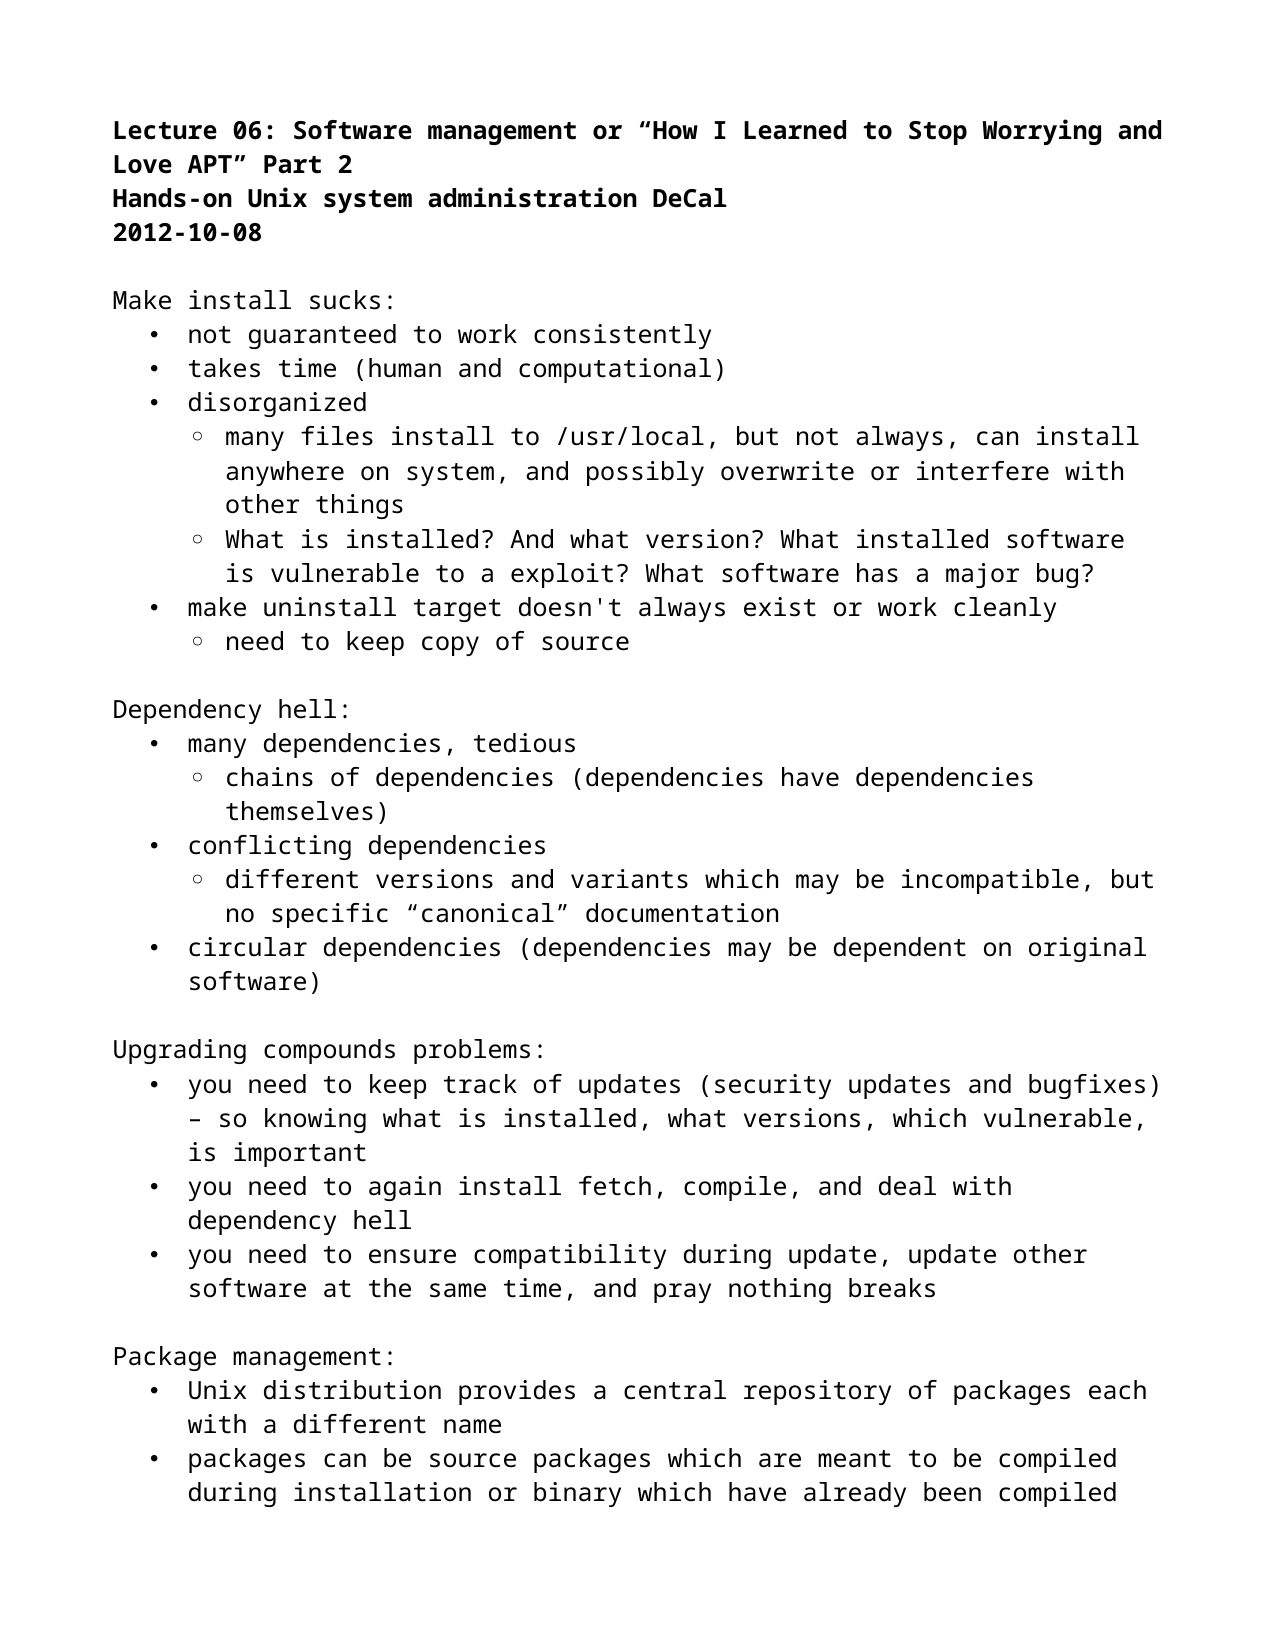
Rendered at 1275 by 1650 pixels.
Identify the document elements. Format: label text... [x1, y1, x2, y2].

list chains of dependencies (dependencies have dependencies themselves) [187, 760, 1162, 828]
text Upgrading compounds problems: [112, 1032, 1162, 1066]
list need to keep copy of source [187, 623, 1162, 657]
text Package management: [112, 1339, 1162, 1373]
list not guaranteed to work consistently [150, 317, 1162, 351]
list circular dependencies (dependencies may be dependent on original software) [150, 930, 1162, 998]
list you need to ensure compatibility during update, update other software at the same time, and pray nothing breaks [150, 1237, 1162, 1305]
list What is installed? And what version? What installed software is vulnerable to a exploit? What software has a major bug? [187, 521, 1162, 589]
list conflicting dependencies [150, 828, 1162, 862]
text 2012-10-08 [112, 215, 1162, 249]
text Hands-on Unix system administration DeCal [112, 181, 1162, 215]
list many files install to /usr/local, but not always, can install anywhere on system, and possibly overwrite or interfere with other things [187, 419, 1162, 521]
text Make install sucks: [112, 283, 1162, 317]
list takes time (human and computational) [150, 351, 1162, 385]
list you need to again install fetch, compile, and deal with dependency hell [150, 1168, 1162, 1237]
list packages can be source packages which are meant to be compiled during installation or binary which have already been compiled [150, 1441, 1162, 1509]
list Unix distribution provides a central repository of packages each with a different name [150, 1373, 1162, 1441]
list you need to keep track of updates (security updates and bugfixes) – so knowing what is installed, what versions, which vulnerable, is important [150, 1066, 1162, 1168]
list different versions and variants which may be incompatible, but no specific “canonical” documentation [187, 862, 1162, 930]
text Dependency hell: [112, 692, 1162, 726]
text Lecture 06: Software management or “How I Learned to Stop Worrying and Love APT” Part 2 [112, 112, 1162, 181]
list many dependencies, tedious [150, 726, 1162, 760]
list make uninstall target doesn't always exist or work cleanly [150, 589, 1162, 623]
list disorganized [150, 385, 1162, 419]
